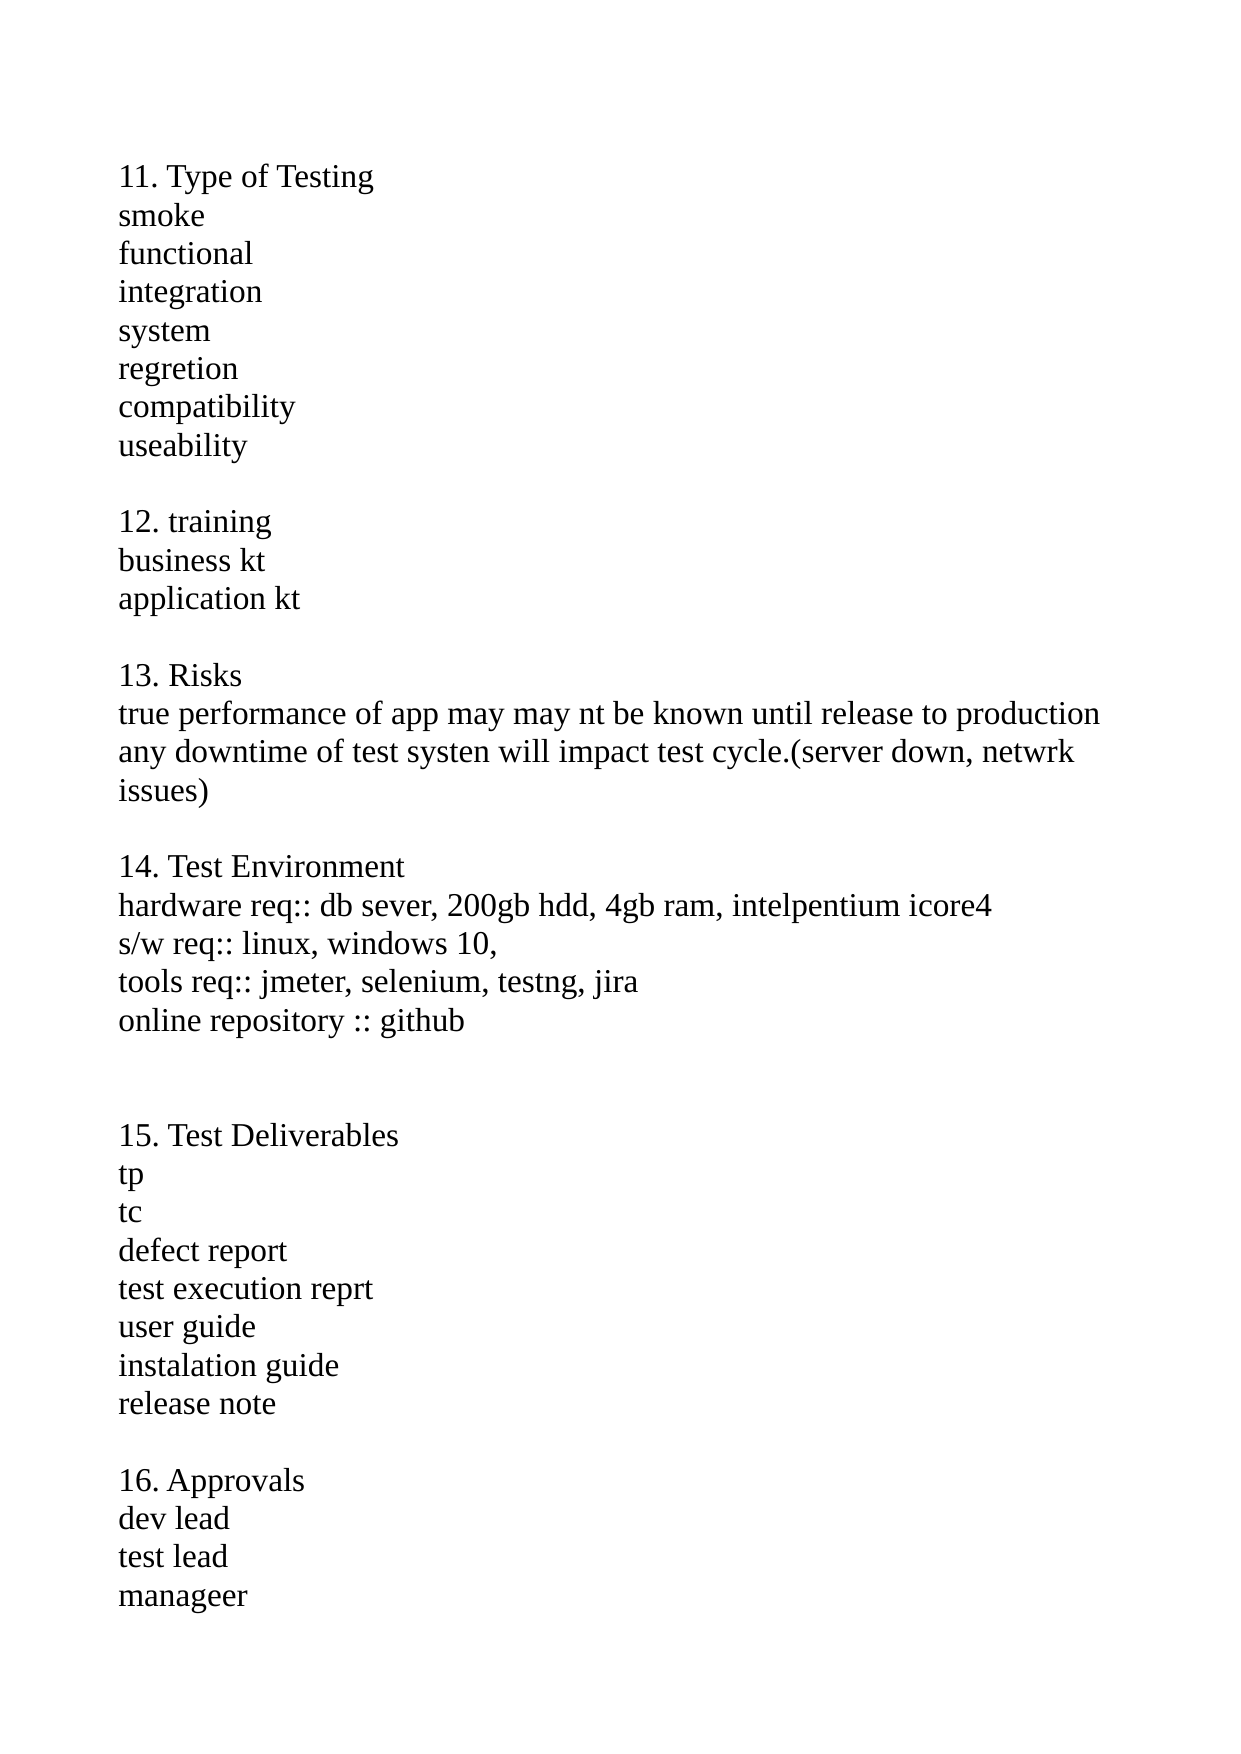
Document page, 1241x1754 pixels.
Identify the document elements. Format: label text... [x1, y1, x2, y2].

text any downtime of test systen will impact test cycle.(server down, netwrk issues) [118, 731, 1122, 808]
text system [118, 310, 1122, 348]
text release note [118, 1383, 1122, 1421]
text business kt [118, 540, 1122, 578]
text test lead [118, 1536, 1122, 1575]
text hardware req:: db sever, 200gb hdd, 4gb ram, intelpentium icore4 [118, 885, 1122, 923]
text 14. Test Environment [118, 846, 1122, 885]
text true performance of app may may nt be known until release to production [118, 693, 1122, 731]
text useability [118, 425, 1122, 463]
text 12. training [118, 501, 1122, 540]
text tp [118, 1153, 1122, 1191]
text s/w req:: linux, windows 10, [118, 923, 1122, 961]
text tools req:: jmeter, selenium, testng, jira [118, 961, 1122, 1000]
text test execution reprt [118, 1268, 1122, 1306]
text application kt [118, 578, 1122, 616]
text integration [118, 271, 1122, 310]
text instalation guide [118, 1345, 1122, 1383]
text compatibility [118, 386, 1122, 425]
text 16. Approvals [118, 1460, 1122, 1498]
text defect report [118, 1230, 1122, 1268]
text dev lead [118, 1498, 1122, 1536]
text online repository :: github [118, 1000, 1122, 1038]
text 13. Risks [118, 655, 1122, 693]
text regretion [118, 348, 1122, 386]
text tc [118, 1191, 1122, 1230]
text 15. Test Deliverables [118, 1115, 1122, 1153]
text smoke [118, 195, 1122, 233]
text user guide [118, 1306, 1122, 1345]
text 11. Type of Testing [118, 156, 1122, 195]
text manageer [118, 1575, 1122, 1613]
text functional [118, 233, 1122, 271]
